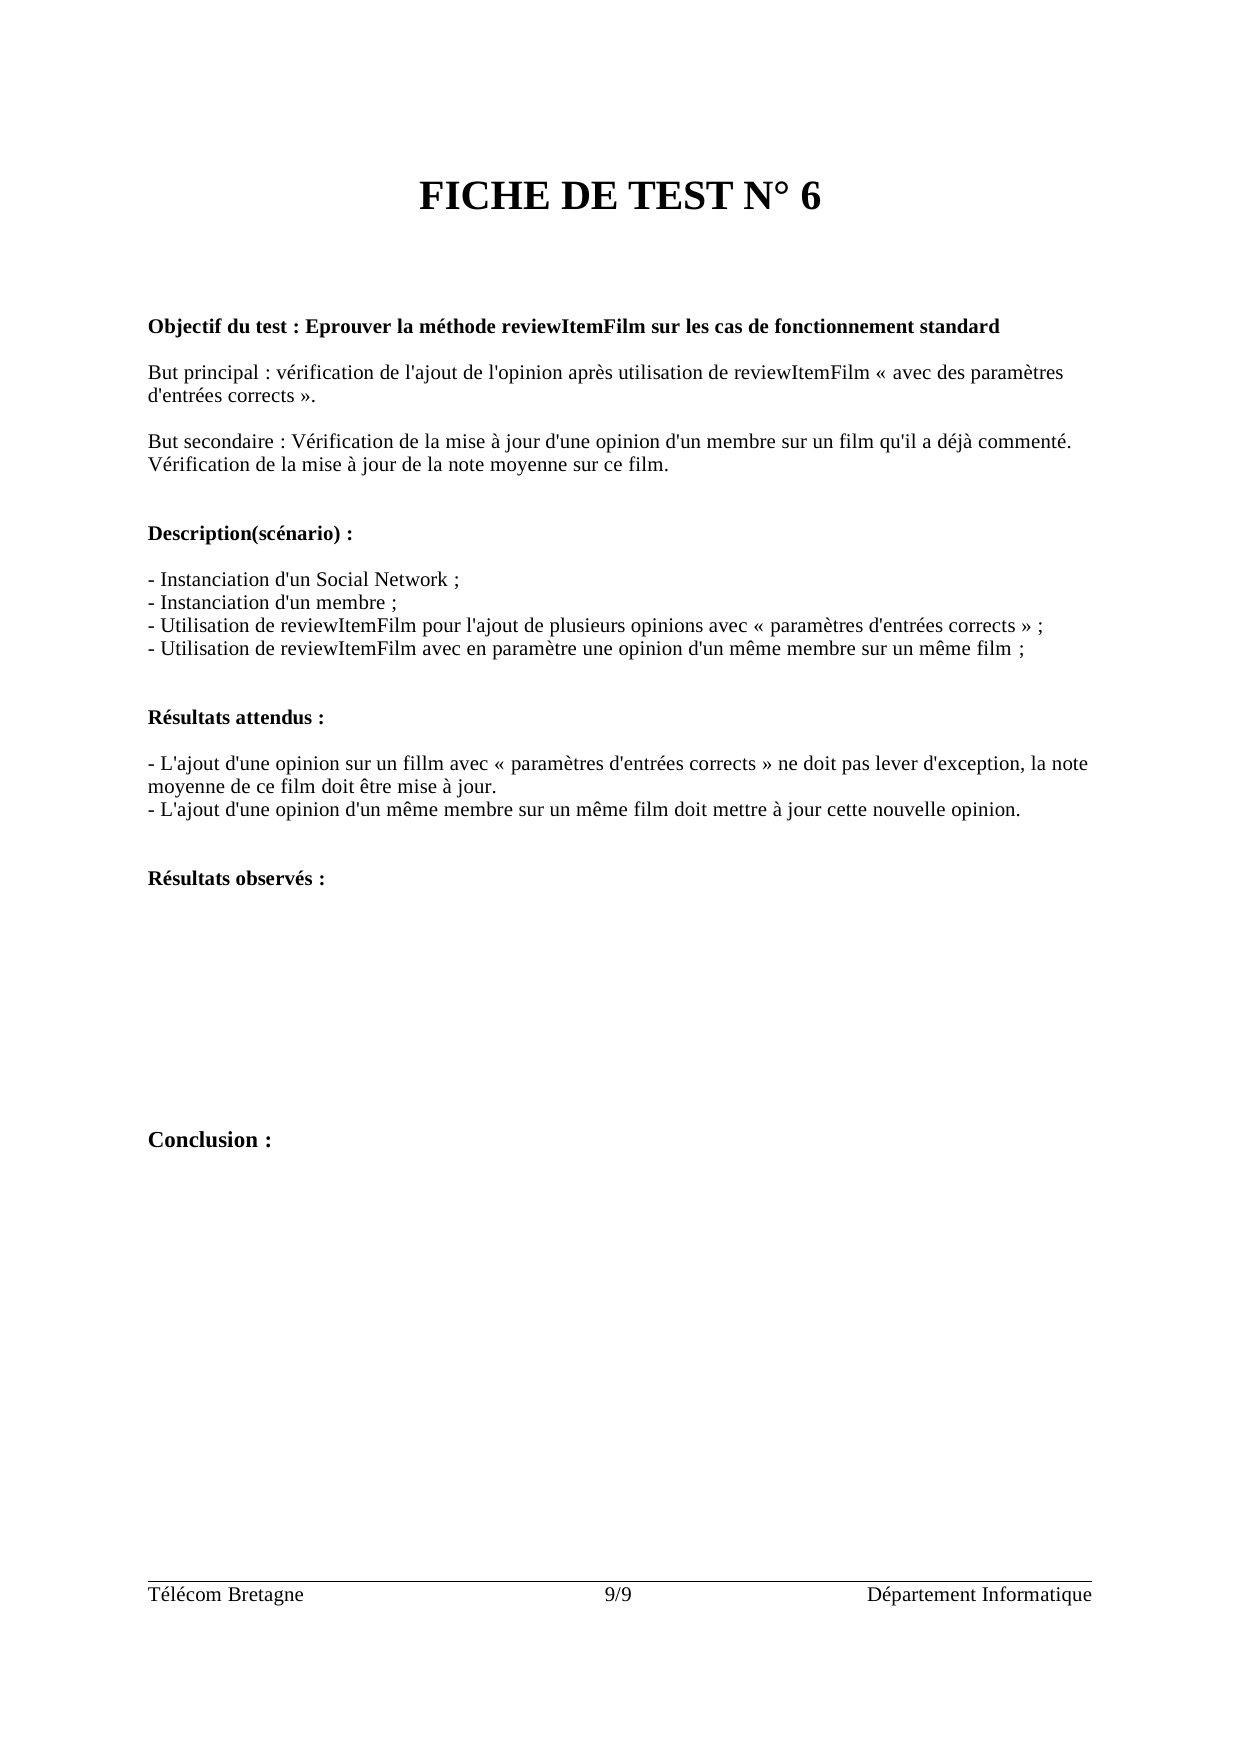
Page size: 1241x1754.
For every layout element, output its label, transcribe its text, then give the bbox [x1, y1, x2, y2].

text - L'ajout d'une opinion d'un même membre sur un même film doit mettre à jour cette nouvelle opinion. [148, 798, 1092, 821]
text Description(scénario) : [148, 522, 1092, 545]
text - L'ajout d'une opinion sur un fillm avec « paramètres d'entrées corrects » ne doit pas lever d'exception, la note moyenne de ce film doit être mise à jour. [148, 752, 1092, 798]
text Objectif du test : Eprouver la méthode reviewItemFilm sur les cas de fonctionnement standard [148, 315, 1092, 338]
text But principal : vérification de l'ajout de l'opinion après utilisation de reviewItemFilm « avec des paramètres d'entrées corrects ». [148, 361, 1092, 407]
text Résultats attendus : [148, 706, 1092, 729]
text But secondaire : Vérification de la mise à jour d'une opinion d'un membre sur un film qu'il a déjà commenté. [148, 430, 1092, 453]
title Fiche de test N° 6 [148, 173, 1092, 219]
text - Utilisation de reviewItemFilm avec en paramètre une opinion d'un même membre sur un même film ; [148, 637, 1092, 660]
text Résultats observés : [148, 867, 1092, 890]
subtitle Conclusion : [148, 1127, 1092, 1152]
text Vérification de la mise à jour de la note moyenne sur ce film. [148, 453, 1092, 476]
text - Utilisation de reviewItemFilm pour l'ajout de plusieurs opinions avec « paramètres d'entrées corrects » ; [148, 614, 1092, 637]
text - Instanciation d'un membre ; [148, 591, 1092, 614]
text - Instanciation d'un Social Network ; [148, 568, 1092, 591]
